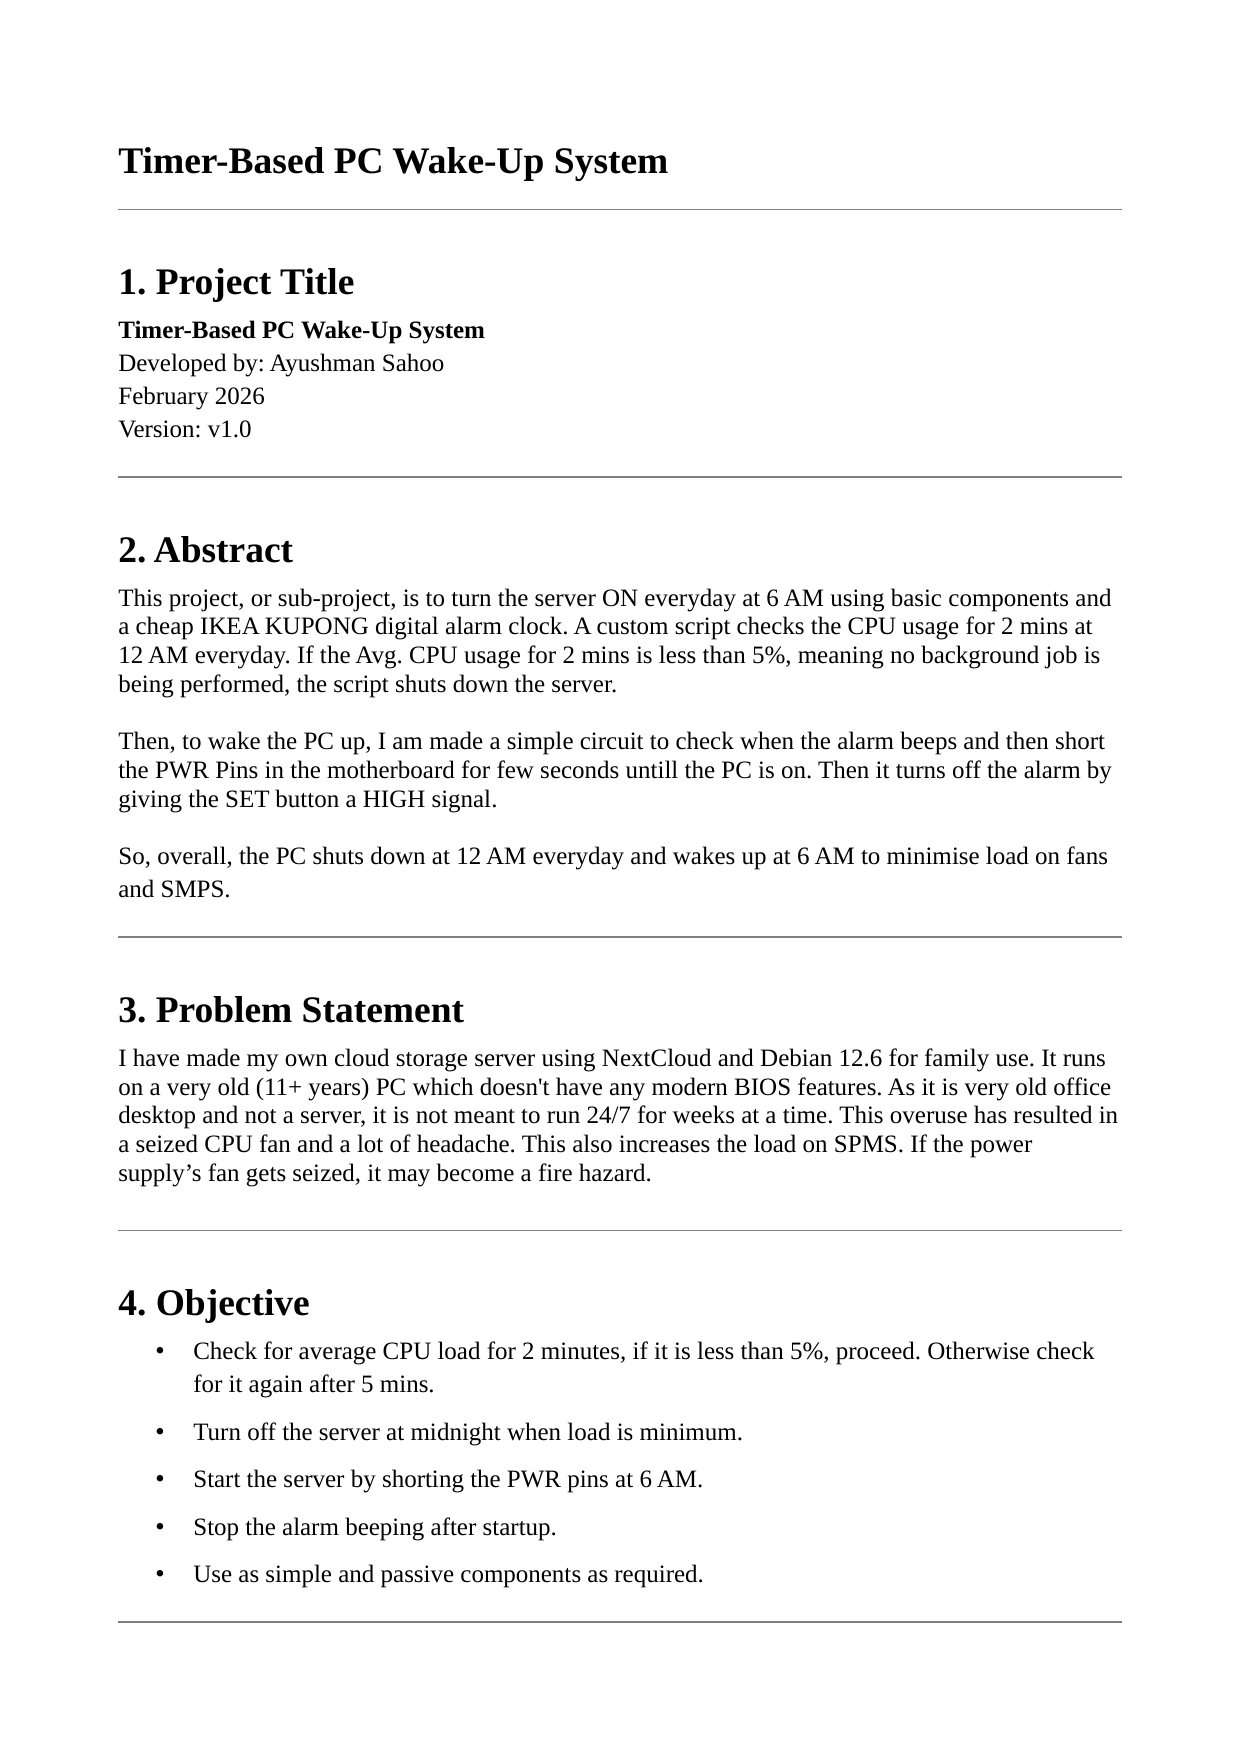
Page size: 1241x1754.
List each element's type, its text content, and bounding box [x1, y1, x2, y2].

subtitle 3. Problem Statement [118, 987, 1122, 1030]
text I have made my own cloud storage server using NextCloud and Debian 12.6 for family use. It runs on a very old (11+ years) PC which doesn't have any modern BIOS features. As it is very old office desktop and not a server, it is not meant to run 24/7 for weeks at a time. This overuse has resulted in a seized CPU fan and a lot of headache. This also increases the load on SPMS. If the power supply’s fan gets seized, it may become a fire hazard. [118, 1043, 1122, 1187]
subtitle 2. Abstract [118, 527, 1122, 570]
text This project, or sub-project, is to turn the server ON everyday at 6 AM using basic components and a cheap IKEA KUPONG digital alarm clock. A custom script checks the CPU usage for 2 mins at 12 AM everyday. If the Avg. CPU usage for 2 mins is less than 5%, meaning no background job is being performed, the script shuts down the server. [118, 583, 1122, 698]
text So, overall, the PC shuts down at 12 AM everyday and wakes up at 6 AM to minimise load on fans and SMPS. [118, 841, 1122, 903]
list Check for average CPU load for 2 minutes, if it is less than 5%, proceed. Otherwise check for it again after 5 mins. [156, 1336, 1122, 1398]
list Turn off the server at midnight when load is minimum. [156, 1417, 1122, 1445]
subtitle 4. Objective [118, 1280, 1122, 1323]
subtitle 1. Project Title [118, 260, 1122, 303]
text Then, to wake the PC up, I am made a simple circuit to check when the alarm beeps and then short the PWR Pins in the motherboard for few seconds untill the PC is on. Then it turns off the alarm by giving the SET button a HIGH signal. [118, 726, 1122, 813]
subtitle Timer-Based PC Wake-Up System [118, 139, 1122, 182]
list Stop the alarm beeping after startup. [156, 1512, 1122, 1541]
text Timer-Based PC Wake-Up System Developed by: Ayushman Sahoo February 2026 Version: v1.0 [118, 315, 1122, 443]
list Use as simple and passive components as required. [156, 1559, 1122, 1588]
list Start the server by shorting the PWR pins at 6 AM. [156, 1464, 1122, 1493]
